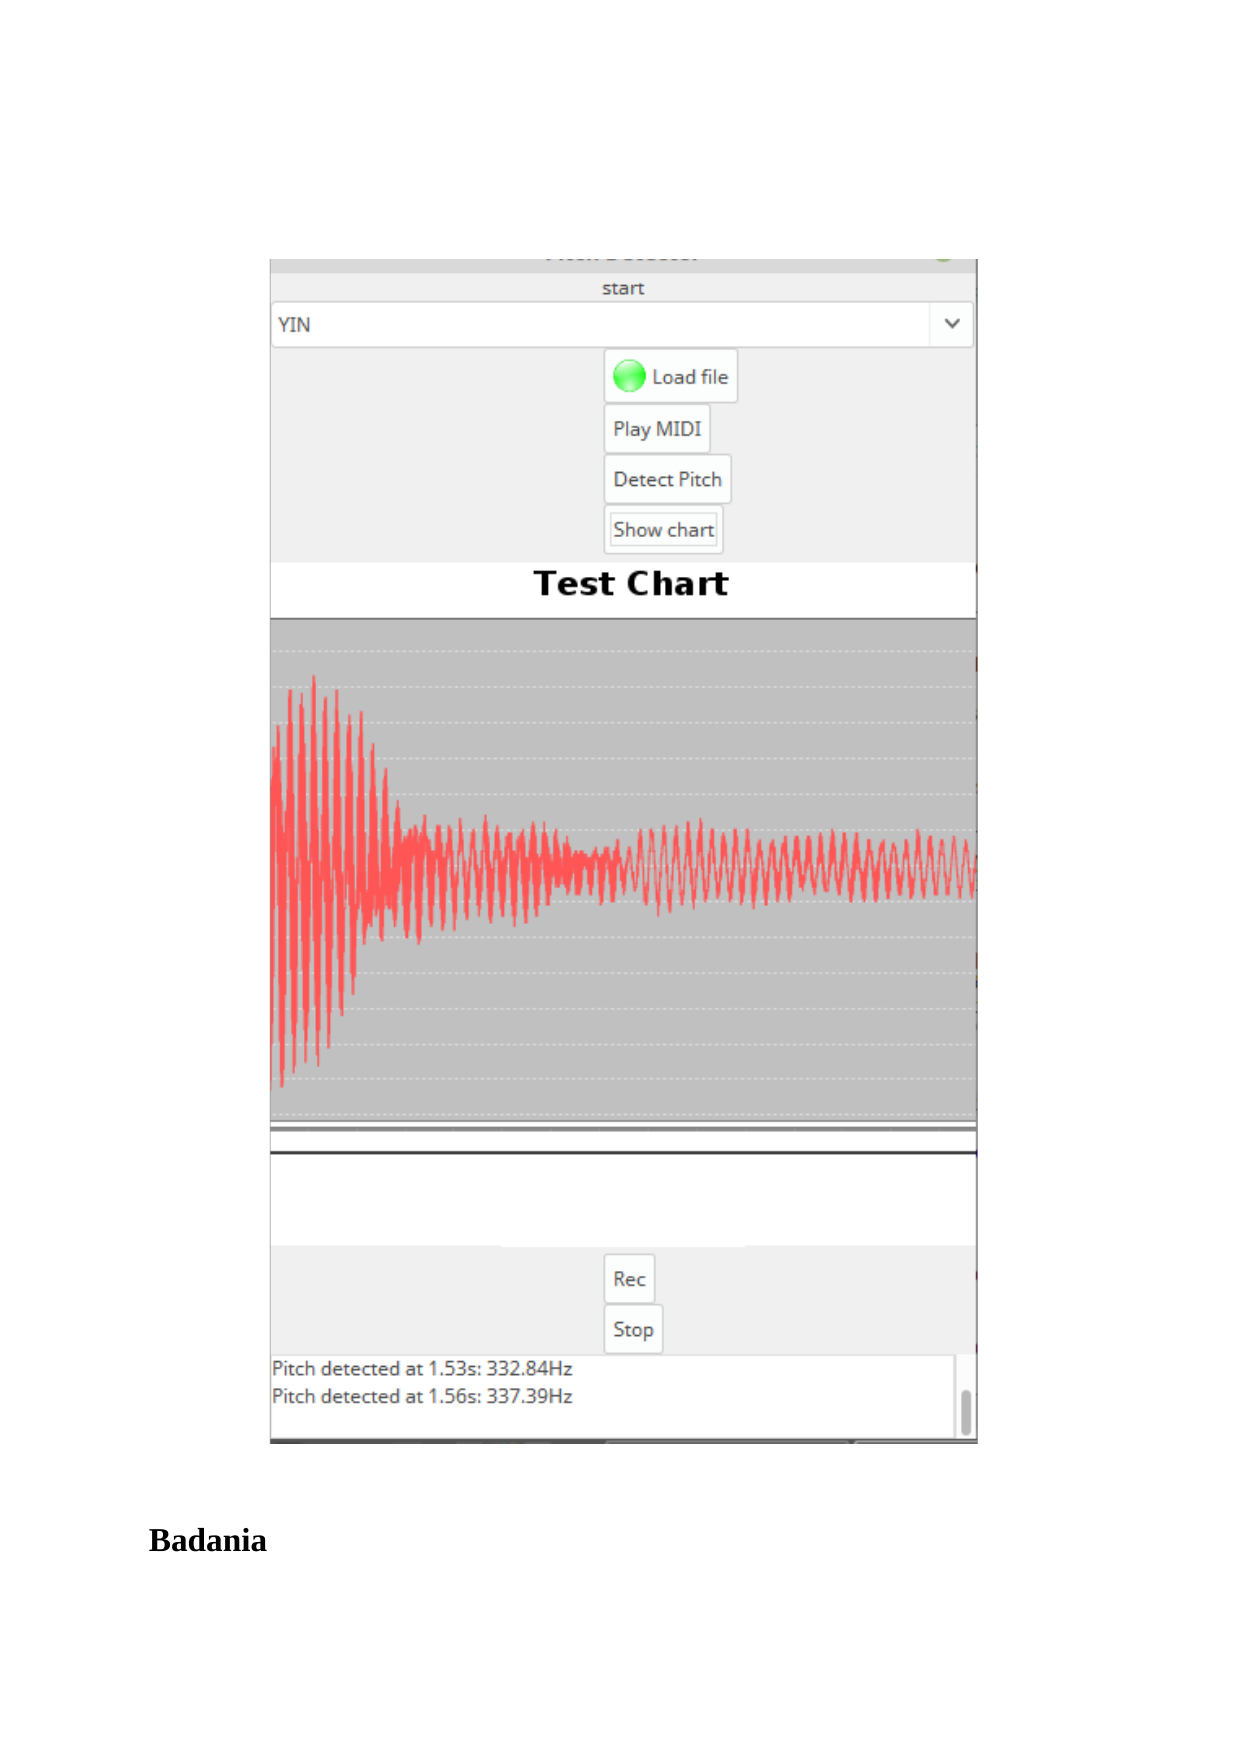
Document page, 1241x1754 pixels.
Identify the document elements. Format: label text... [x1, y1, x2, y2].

picture [142, 259, 1108, 1444]
text Badania [148, 1521, 1114, 1559]
